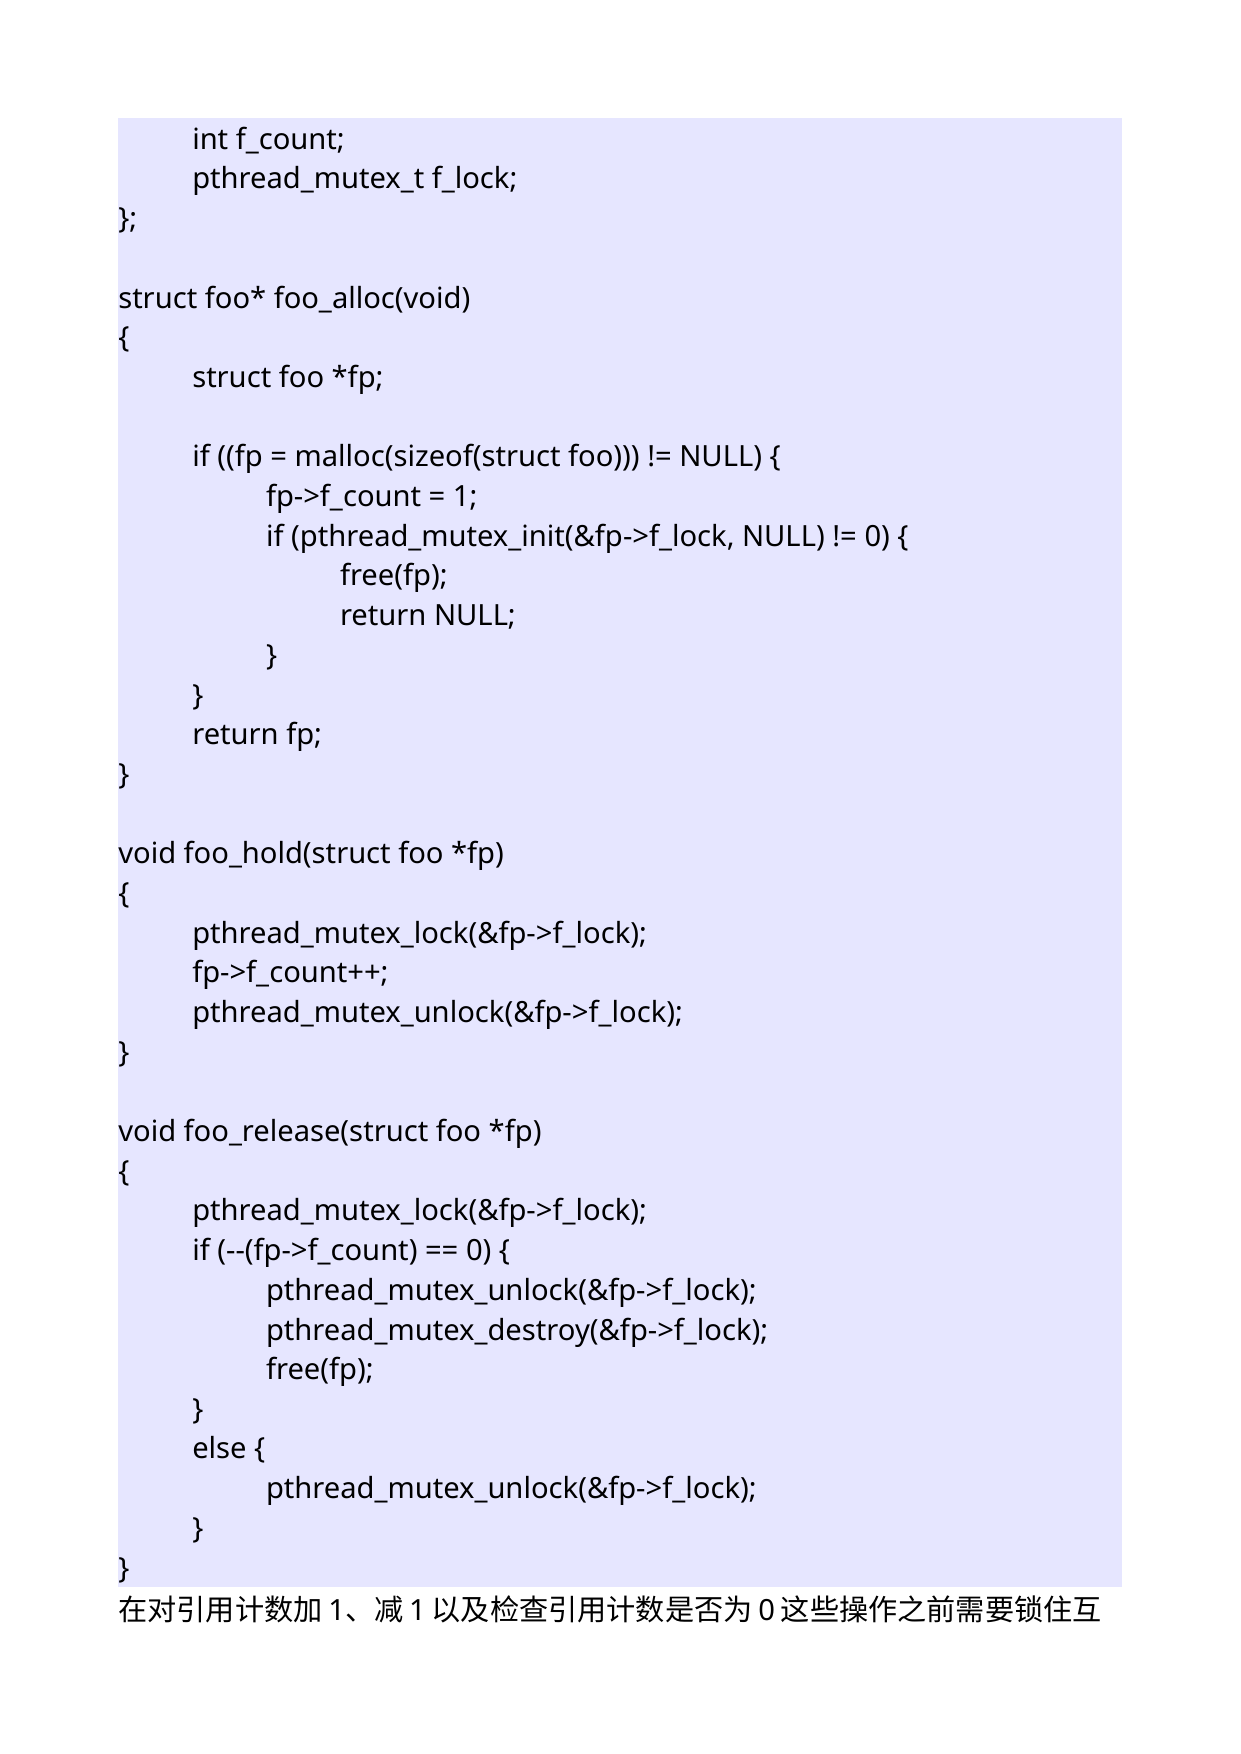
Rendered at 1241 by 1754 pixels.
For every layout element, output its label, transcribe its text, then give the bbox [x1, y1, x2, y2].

text return fp; [118, 713, 1122, 753]
text } [118, 1507, 1122, 1547]
text pthread_mutex_lock(&fp->f_lock); [118, 912, 1122, 952]
text pthread_mutex_lock(&fp->f_lock); [118, 1190, 1122, 1229]
text } [118, 634, 1122, 674]
text } [118, 753, 1122, 793]
text } [118, 1547, 1122, 1587]
text pthread_mutex_t f_lock; [118, 158, 1122, 197]
text struct foo* foo_alloc(void) [118, 277, 1122, 317]
text if (--(fp->f_count) == 0) { [118, 1229, 1122, 1269]
text { [118, 317, 1122, 356]
text fp->f_count = 1; [118, 475, 1122, 515]
text pthread_mutex_unlock(&fp->f_lock); [118, 991, 1122, 1031]
text fp->f_count++; [118, 952, 1122, 991]
text { [118, 1150, 1122, 1190]
text int f_count; [118, 118, 1122, 158]
text } [118, 674, 1122, 713]
text } [118, 1388, 1122, 1428]
text { [118, 872, 1122, 912]
text }; [118, 197, 1122, 237]
text pthread_mutex_unlock(&fp->f_lock); [118, 1269, 1122, 1309]
text free(fp); [118, 1348, 1122, 1388]
text pthread_mutex_destroy(&fp->f_lock); [118, 1309, 1122, 1348]
text free(fp); [118, 555, 1122, 594]
text void foo_release(struct foo *fp) [118, 1110, 1122, 1150]
text pthread_mutex_unlock(&fp->f_lock); [118, 1467, 1122, 1507]
text else { [118, 1428, 1122, 1467]
text } [118, 1031, 1122, 1071]
text 在对引用计数加1、减1以及检查引用计数是否为0这些操作之前需要锁住互 [118, 1587, 1122, 1629]
text struct foo *fp; [118, 356, 1122, 396]
text if (pthread_mutex_init(&fp->f_lock, NULL) != 0) { [118, 515, 1122, 555]
text if ((fp = malloc(sizeof(struct foo))) != NULL) { [118, 436, 1122, 475]
text return NULL; [118, 594, 1122, 634]
text void foo_hold(struct foo *fp) [118, 832, 1122, 872]
